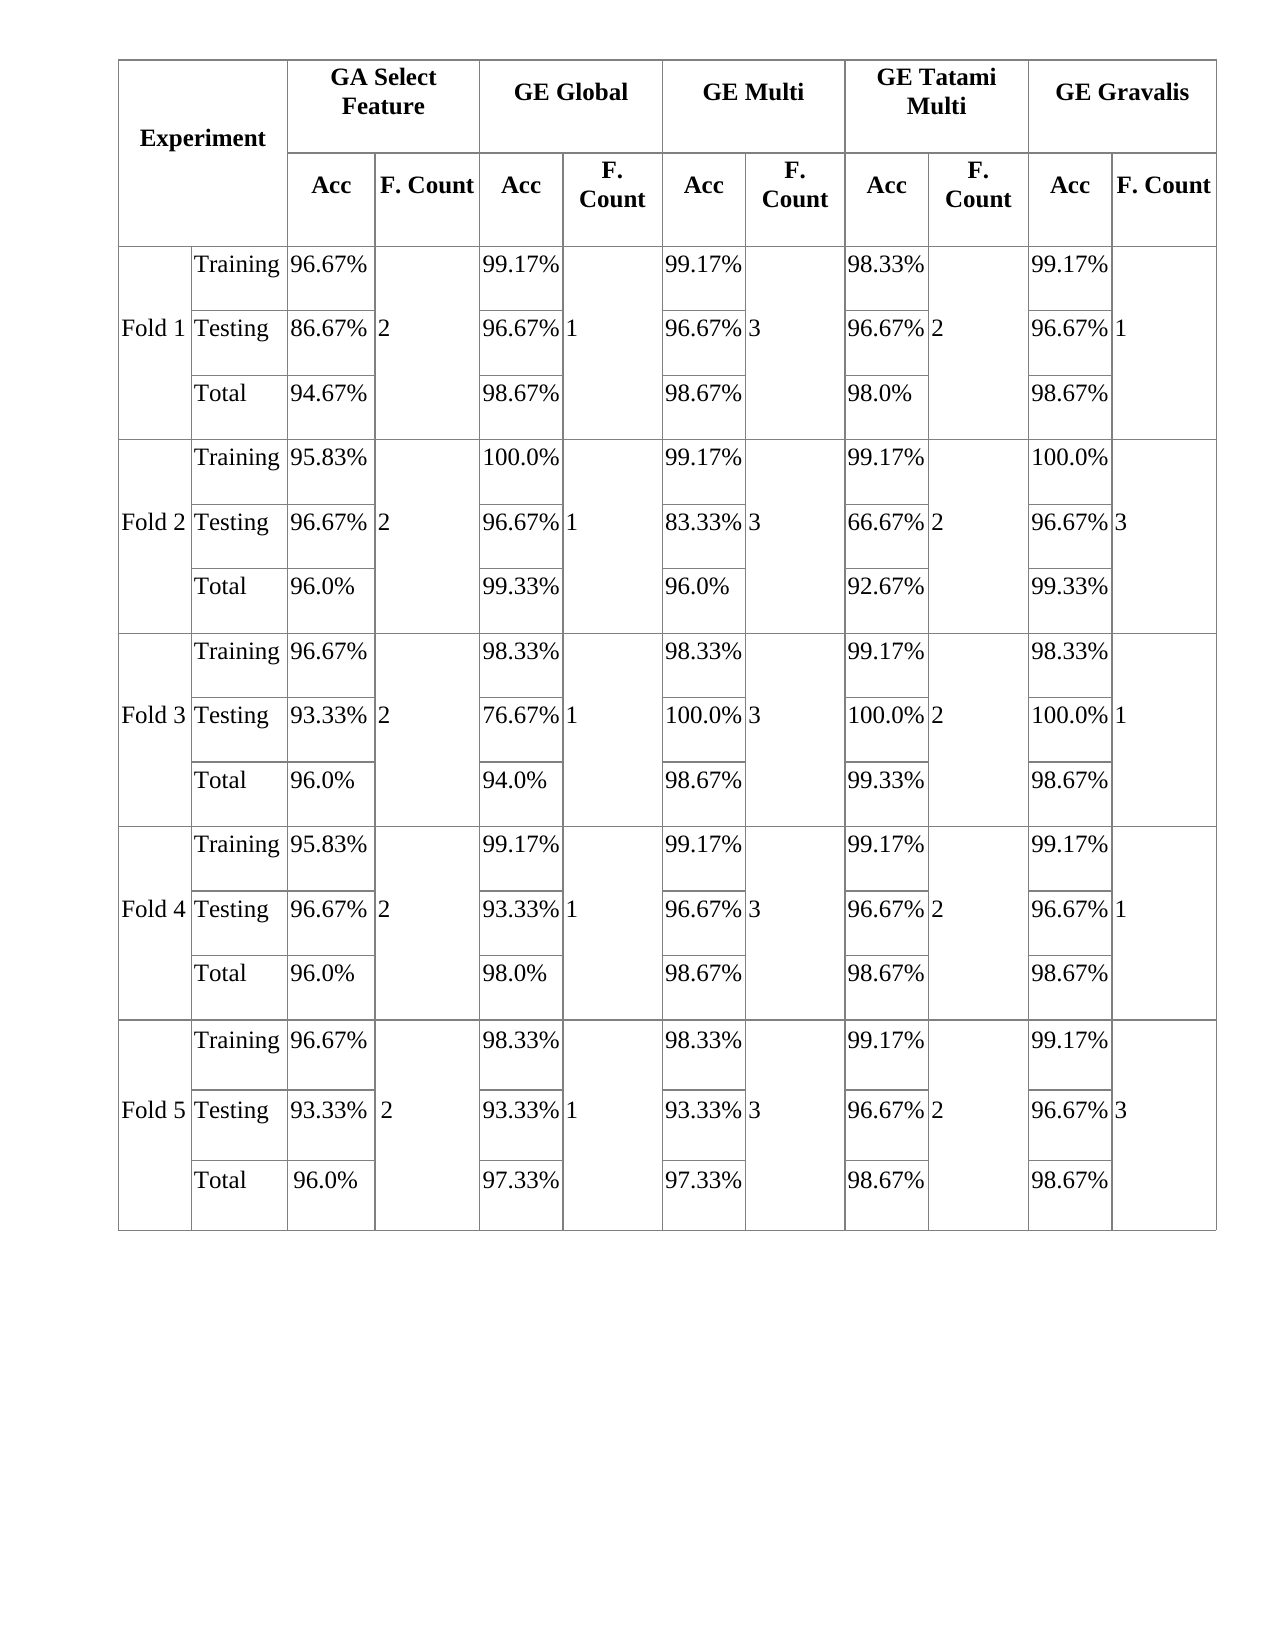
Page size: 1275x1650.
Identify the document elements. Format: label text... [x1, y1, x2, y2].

table_cell 93.33% [663, 1091, 745, 1159]
table_header GE Tatami Multi [846, 61, 1028, 152]
table_cell 2 [929, 247, 1028, 439]
table_cell F. Count [376, 154, 479, 246]
table_cell 96.67% [1029, 505, 1111, 568]
table_cell 98.67% [663, 376, 745, 439]
table_cell 98.33% [480, 1021, 562, 1089]
table_cell Fold 3 [119, 634, 191, 826]
table_cell 1 [564, 440, 662, 632]
table_cell 98.0% [480, 956, 562, 1019]
table_cell 100.0% [1029, 440, 1111, 503]
table_cell Testing [192, 505, 287, 568]
table_cell 99.33% [846, 763, 928, 826]
table_cell 98.67% [663, 956, 745, 1019]
table_cell Acc [846, 154, 928, 246]
table_cell 99.17% [663, 827, 745, 890]
table_cell F. Count [564, 154, 662, 246]
table_cell 100.0% [846, 698, 928, 761]
table_cell 86.67% [288, 311, 374, 374]
table_cell Total [192, 1161, 287, 1229]
table_cell 99.33% [480, 569, 562, 632]
table_cell Training [192, 1021, 287, 1089]
table_cell Training [192, 827, 287, 890]
table_cell Total [192, 763, 287, 826]
table_cell 100.0% [663, 698, 745, 761]
table_cell 96.67% [480, 311, 562, 374]
table_cell 3 [746, 827, 844, 1019]
table_cell 98.33% [663, 1021, 745, 1089]
table_cell 98.67% [480, 376, 562, 439]
table_cell 3 [746, 247, 844, 439]
table_cell 2 [929, 440, 1028, 632]
table_cell F. Count [929, 154, 1028, 246]
table_cell 98.67% [663, 763, 745, 826]
table_cell 100.0% [1029, 698, 1111, 761]
table_cell 96.67% [846, 892, 928, 955]
table_cell 96.0% [288, 956, 374, 1019]
table_header GE Multi [663, 61, 844, 152]
table_cell 99.17% [480, 247, 562, 310]
table_cell 96.67% [288, 1021, 374, 1089]
table_cell 98.33% [1029, 634, 1111, 697]
table_cell 2 [376, 440, 479, 632]
table_cell Fold 1 [119, 247, 191, 439]
table_cell 3 [746, 1021, 844, 1229]
table_cell 98.67% [1029, 763, 1111, 826]
table_cell 99.17% [846, 827, 928, 890]
table_cell 96.67% [288, 634, 374, 697]
table_cell 83.33% [663, 505, 745, 568]
table_cell Training [192, 634, 287, 697]
table_cell 3 [746, 440, 844, 632]
table_cell 96.0% [663, 569, 745, 632]
table_cell Fold 4 [119, 827, 191, 1019]
table_cell 98.0% [846, 376, 928, 439]
table_cell 96.67% [846, 311, 928, 374]
table_cell 2 [929, 634, 1028, 826]
table_cell F. Count [1113, 154, 1216, 246]
table_cell 100.0% [480, 440, 562, 503]
table_cell Total [192, 376, 287, 439]
table_cell 93.33% [480, 892, 562, 955]
table_cell Testing [192, 1091, 287, 1159]
table_cell 93.33% [480, 1091, 562, 1159]
table_cell Acc [1029, 154, 1111, 246]
table_header GE Gravalis [1029, 61, 1216, 152]
table_cell 99.33% [1029, 569, 1111, 632]
table_cell 96.67% [846, 1091, 928, 1159]
table_cell 76.67% [480, 698, 562, 761]
table_cell 2 [376, 1021, 479, 1229]
table_cell 98.67% [1029, 956, 1111, 1019]
table_cell 96.67% [1029, 1091, 1111, 1159]
table_cell 99.17% [846, 1021, 928, 1089]
table_cell 98.67% [1029, 1161, 1111, 1229]
table_cell Total [192, 569, 287, 632]
table_cell 96.67% [1029, 311, 1111, 374]
table_cell Training [192, 440, 287, 503]
table_cell 99.17% [663, 440, 745, 503]
table_cell Acc [288, 154, 374, 246]
table_cell 96.67% [288, 247, 374, 310]
table_cell 99.17% [1029, 827, 1111, 890]
table_cell 97.33% [480, 1161, 562, 1229]
table_cell 94.67% [288, 376, 374, 439]
table_cell 98.33% [846, 247, 928, 310]
table_cell 98.67% [846, 1161, 928, 1229]
table_cell 2 [929, 1021, 1028, 1229]
table_cell 96.0% [288, 569, 374, 632]
table_cell 3 [746, 634, 844, 826]
table_cell Fold 5 [119, 1021, 191, 1229]
table_cell 98.33% [480, 634, 562, 697]
table_cell 99.17% [1029, 247, 1111, 310]
table_cell Total [192, 956, 287, 1019]
table_cell 96.67% [663, 311, 745, 374]
table_cell Acc [663, 154, 745, 246]
table_cell 1 [1113, 247, 1216, 439]
table_cell 1 [1113, 634, 1216, 826]
table_header Experiment [119, 61, 287, 246]
table_cell 99.17% [846, 634, 928, 697]
table_cell Testing [192, 311, 287, 374]
table_cell 99.17% [846, 440, 928, 503]
table_cell 96.0% [288, 1161, 374, 1229]
table_cell Fold 2 [119, 440, 191, 632]
table_cell 95.83% [288, 827, 374, 890]
table_cell 96.67% [663, 892, 745, 955]
table_cell Acc [480, 154, 562, 246]
table_cell 2 [376, 827, 479, 1019]
table_header GA Select Feature [288, 61, 479, 152]
table_cell 96.67% [480, 505, 562, 568]
table_cell 1 [564, 247, 662, 439]
table_cell 93.33% [288, 698, 374, 761]
table_cell 3 [1113, 440, 1216, 632]
table_cell Testing [192, 892, 287, 955]
table_cell Testing [192, 698, 287, 761]
table_cell Training [192, 247, 287, 310]
table_cell F. Count [746, 154, 844, 246]
table_cell 94.0% [480, 763, 562, 826]
table_cell 99.17% [1029, 1021, 1111, 1089]
table_cell 66.67% [846, 505, 928, 568]
table_cell 2 [929, 827, 1028, 1019]
table_header GE Global [480, 61, 662, 152]
table_cell 98.67% [1029, 376, 1111, 439]
table_cell 99.17% [480, 827, 562, 890]
table_cell 3 [1113, 1021, 1216, 1229]
table_cell 96.67% [288, 892, 374, 955]
table_cell 93.33% [288, 1091, 374, 1159]
table_cell 96.0% [288, 763, 374, 826]
table_cell 2 [376, 247, 479, 439]
table_cell 92.67% [846, 569, 928, 632]
table_cell 98.67% [846, 956, 928, 1019]
table_cell 95.83% [288, 440, 374, 503]
table_cell 98.33% [663, 634, 745, 697]
table_cell 96.67% [288, 505, 374, 568]
table_cell 1 [1113, 827, 1216, 1019]
table_cell 99.17% [663, 247, 745, 310]
table_cell 97.33% [663, 1161, 745, 1229]
table_cell 96.67% [1029, 892, 1111, 955]
table_cell 1 [564, 827, 662, 1019]
table_cell 1 [564, 1021, 662, 1229]
table_cell 1 [564, 634, 662, 826]
table_cell 2 [376, 634, 479, 826]
